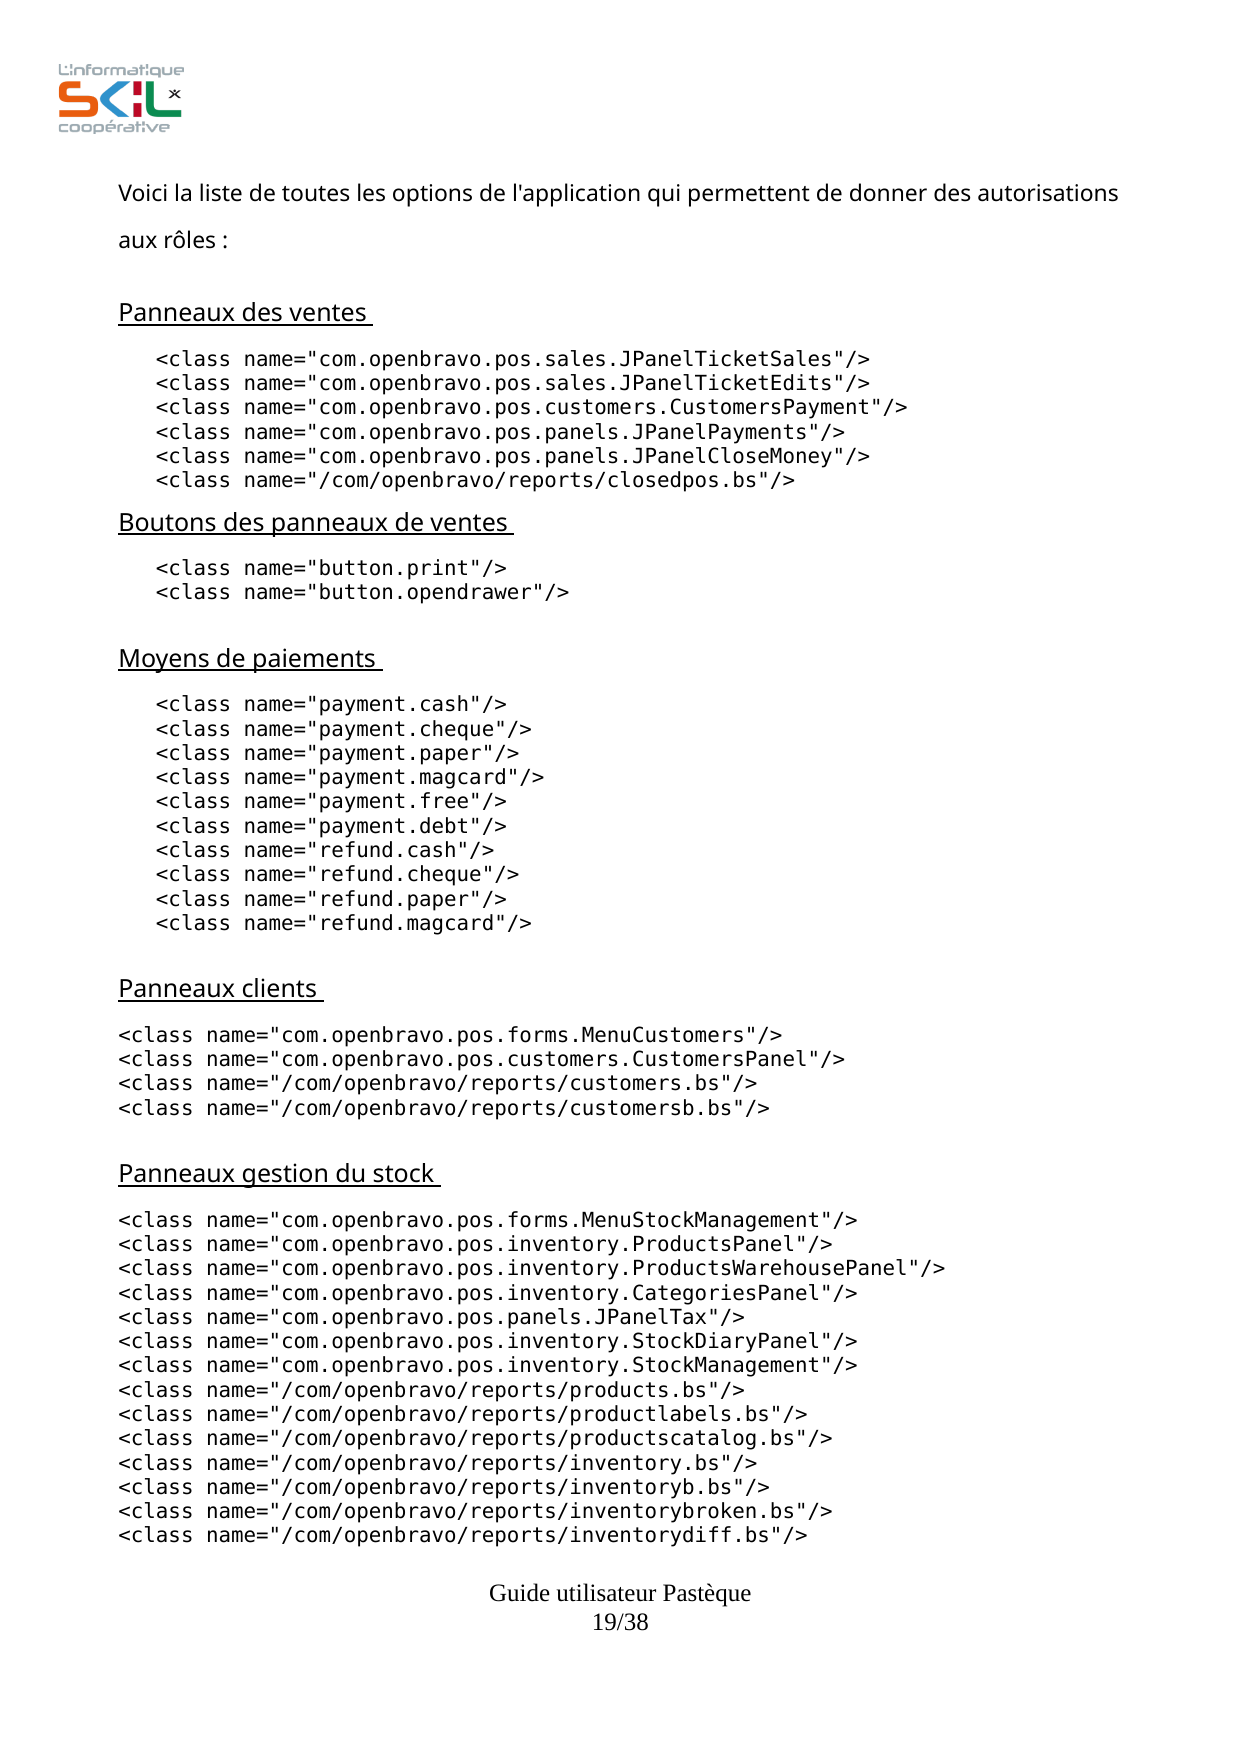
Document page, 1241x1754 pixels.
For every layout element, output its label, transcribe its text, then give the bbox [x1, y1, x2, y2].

text <class name="payment.cash"/> [118, 692, 1122, 717]
text <class name="com.openbravo.pos.inventory.CategoriesPanel"/> [118, 1281, 1122, 1305]
text <class name="com.openbravo.pos.panels.JPanelTax"/> [118, 1305, 1122, 1329]
text <class name="com.openbravo.pos.panels.JPanelCloseMoney"/> [118, 444, 1122, 468]
subtitle Boutons des panneaux de ventes [118, 504, 1122, 538]
text <class name="button.opendrawer"/> [118, 580, 1122, 604]
text <class name="com.openbravo.pos.forms.MenuStockManagement"/> [118, 1208, 1122, 1232]
subtitle Moyens de paiements [118, 641, 1122, 675]
text <class name="/com/openbravo/reports/productscatalog.bs"/> [118, 1426, 1122, 1451]
text <class name="/com/openbravo/reports/products.bs"/> [118, 1378, 1122, 1402]
text <class name="payment.magcard"/> [118, 765, 1122, 789]
subtitle Panneaux clients [118, 971, 1122, 1005]
text <class name="button.print"/> [118, 556, 1122, 580]
text <class name="/com/openbravo/reports/inventorydiff.bs"/> [118, 1523, 1122, 1548]
text <class name="refund.cash"/> [118, 838, 1122, 862]
text <class name="/com/openbravo/reports/inventorybroken.bs"/> [118, 1499, 1122, 1523]
text <class name="/com/openbravo/reports/inventory.bs"/> [118, 1451, 1122, 1475]
text <class name="/com/openbravo/reports/closedpos.bs"/> [118, 468, 1122, 492]
text <class name="com.openbravo.pos.inventory.StockManagement"/> [118, 1353, 1122, 1378]
text <class name="com.openbravo.pos.sales.JPanelTicketSales"/> [118, 347, 1122, 371]
picture [58, 64, 184, 134]
text <class name="payment.cheque"/> [118, 717, 1122, 741]
text <class name="com.openbravo.pos.customers.CustomersPanel"/> [118, 1047, 1122, 1071]
text <class name="com.openbravo.pos.customers.CustomersPayment"/> [118, 395, 1122, 420]
text <class name="com.openbravo.pos.inventory.ProductsWarehousePanel"/> [118, 1256, 1122, 1281]
text <class name="refund.paper"/> [118, 887, 1122, 911]
text Voici la liste de toutes les options de l'application qui permettent de donner des autorisations aux rôles : [118, 177, 1122, 255]
text <class name="refund.cheque"/> [118, 862, 1122, 887]
text <class name="refund.magcard"/> [118, 911, 1122, 935]
text <class name="/com/openbravo/reports/productlabels.bs"/> [118, 1402, 1122, 1426]
text <class name="payment.debt"/> [118, 814, 1122, 838]
text <class name="com.openbravo.pos.sales.JPanelTicketEdits"/> [118, 371, 1122, 395]
text <class name="com.openbravo.pos.forms.MenuCustomers"/> [118, 1023, 1122, 1047]
text <class name="/com/openbravo/reports/customers.bs"/> [118, 1071, 1122, 1096]
text <class name="/com/openbravo/reports/customersb.bs"/> [118, 1096, 1122, 1120]
text <class name="com.openbravo.pos.panels.JPanelPayments"/> [118, 420, 1122, 444]
text <class name="/com/openbravo/reports/inventoryb.bs"/> [118, 1475, 1122, 1499]
text <class name="payment.paper"/> [118, 741, 1122, 765]
subtitle Panneaux gestion du stock [118, 1156, 1122, 1190]
text <class name="com.openbravo.pos.inventory.ProductsPanel"/> [118, 1232, 1122, 1256]
text <class name="com.openbravo.pos.inventory.StockDiaryPanel"/> [118, 1329, 1122, 1353]
subtitle Panneaux des ventes [118, 295, 1122, 329]
text <class name="payment.free"/> [118, 789, 1122, 814]
